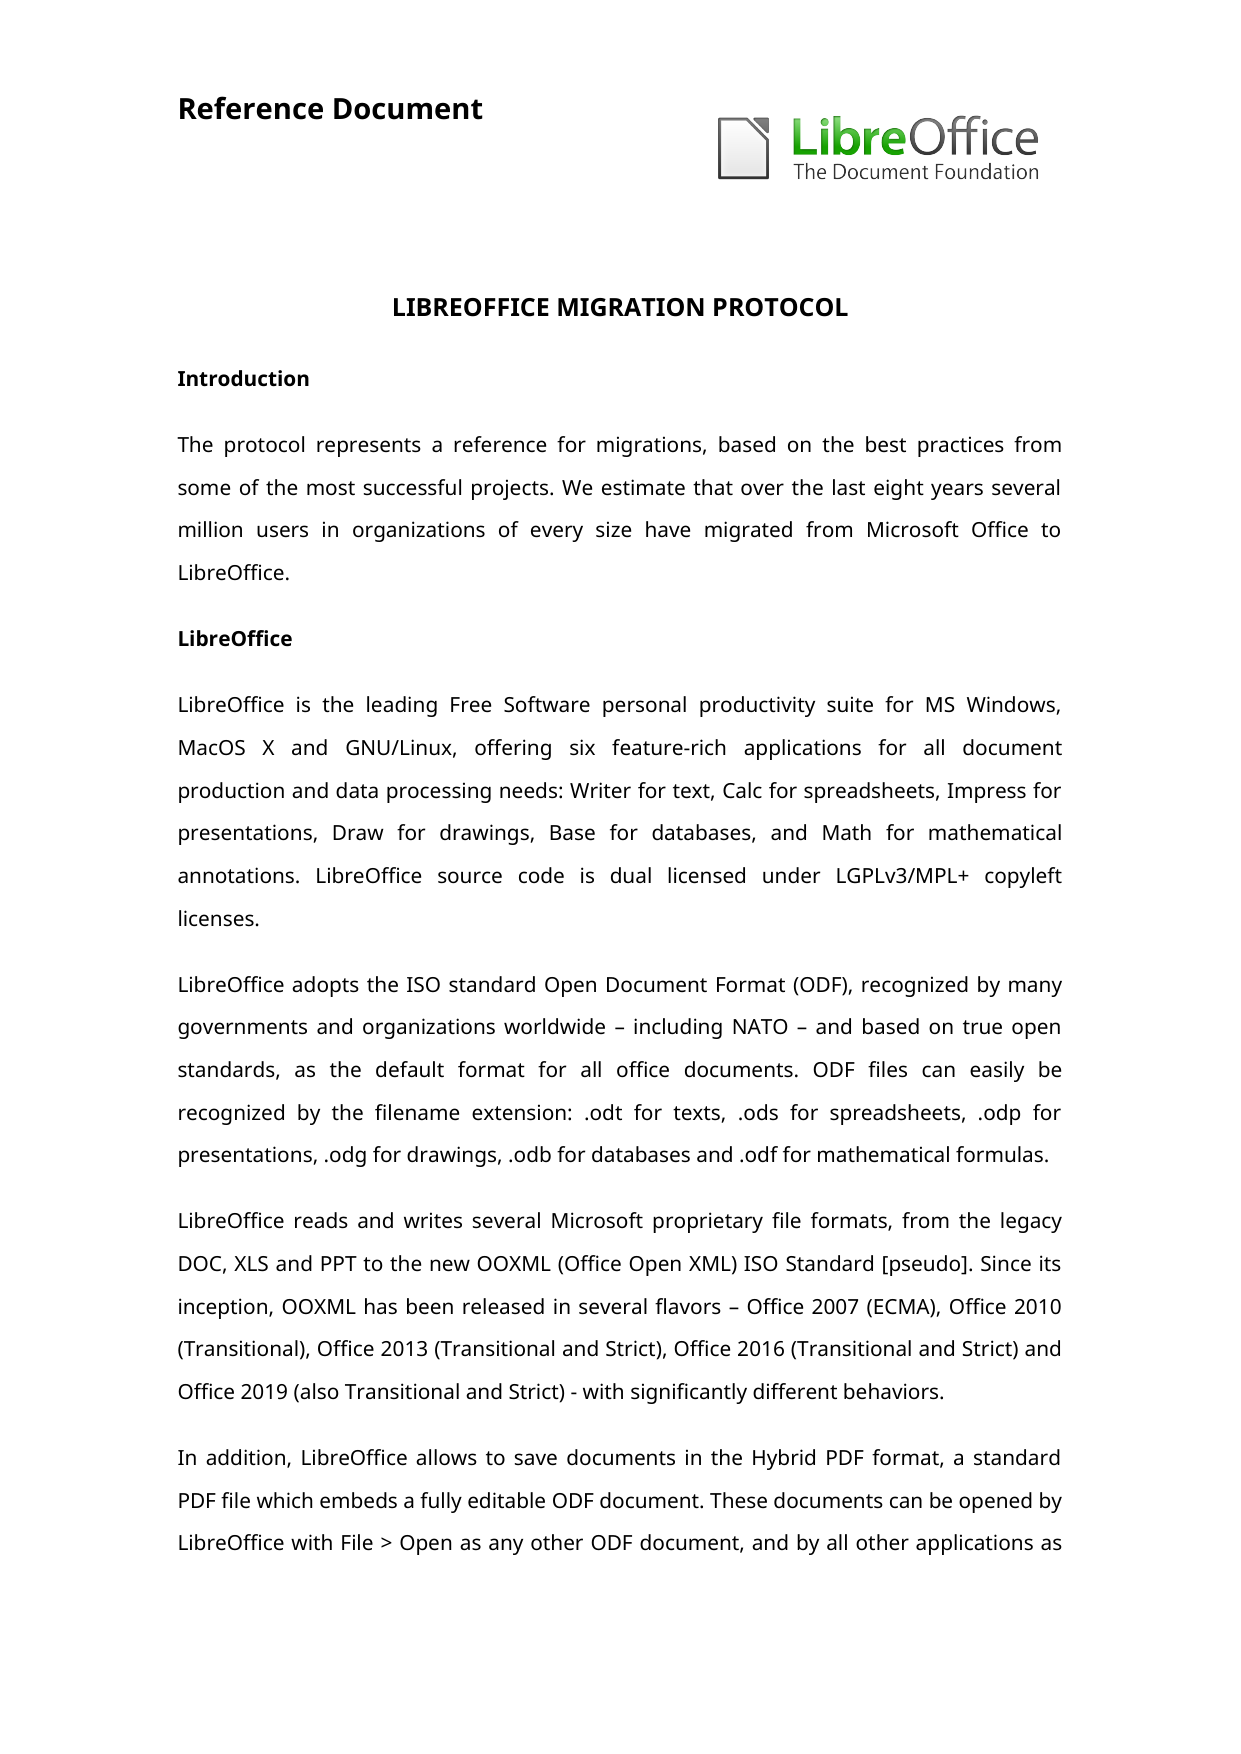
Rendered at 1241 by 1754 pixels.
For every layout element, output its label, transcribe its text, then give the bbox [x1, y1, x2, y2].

text Introduction [177, 364, 1063, 392]
text LibreOffice reads and writes several Microsoft proprietary file formats, from the legacy DOC, XLS and PPT to the new OOXML (Office Open XML) ISO Standard [pseudo]. Since its inception, OOXML has been released in several flavors – Office 2007 (ECMA), Office 2010 (Transitional), Office 2013 (Transitional and Strict), Office 2016 (Transitional and Strict) and Office 2019 (also Transitional and Strict) - with significantly different behaviors. [177, 1207, 1063, 1405]
text LibreOffice is the leading Free Software personal productivity suite for MS Windows, MacOS X and GNU/Linux, offering six feature-rich applications for all document production and data processing needs: Writer for text, Calc for spreadsheets, Impress for presentations, Draw for drawings, Base for databases, and Math for mathematical annotations. LibreOffice source code is dual licensed under LGPLv3/MPL+ copyleft licenses. [177, 691, 1063, 932]
text The protocol represents a reference for migrations, based on the best practices from some of the most successful projects. We estimate that over the last eight years several million users in organizations of every size have migrated from Microsoft Office to LibreOffice. [177, 430, 1063, 587]
picture [692, 88, 1063, 207]
text LibreOffice adopts the ISO standard Open Document Format (ODF), recognized by many governments and organizations worldwide – including NATO – and based on true open standards, as the default format for all office documents. ODF files can easily be recognized by the filename extension: .odt for texts, .ods for spreadsheets, .odp for presentations, .odg for drawings, .odb for databases and .odf for mathematical formulas. [177, 970, 1063, 1169]
text LIBREOFFICE MIGRATION PROTOCOL [177, 289, 1063, 323]
text LibreOffice [177, 624, 1063, 653]
text In addition, LibreOffice allows to save documents in the Hybrid PDF format, a standard PDF file which embeds a fully editable ODF document. These documents can be opened by LibreOffice with File > Open as any other ODF document, and by all other applications as [177, 1443, 1063, 1557]
